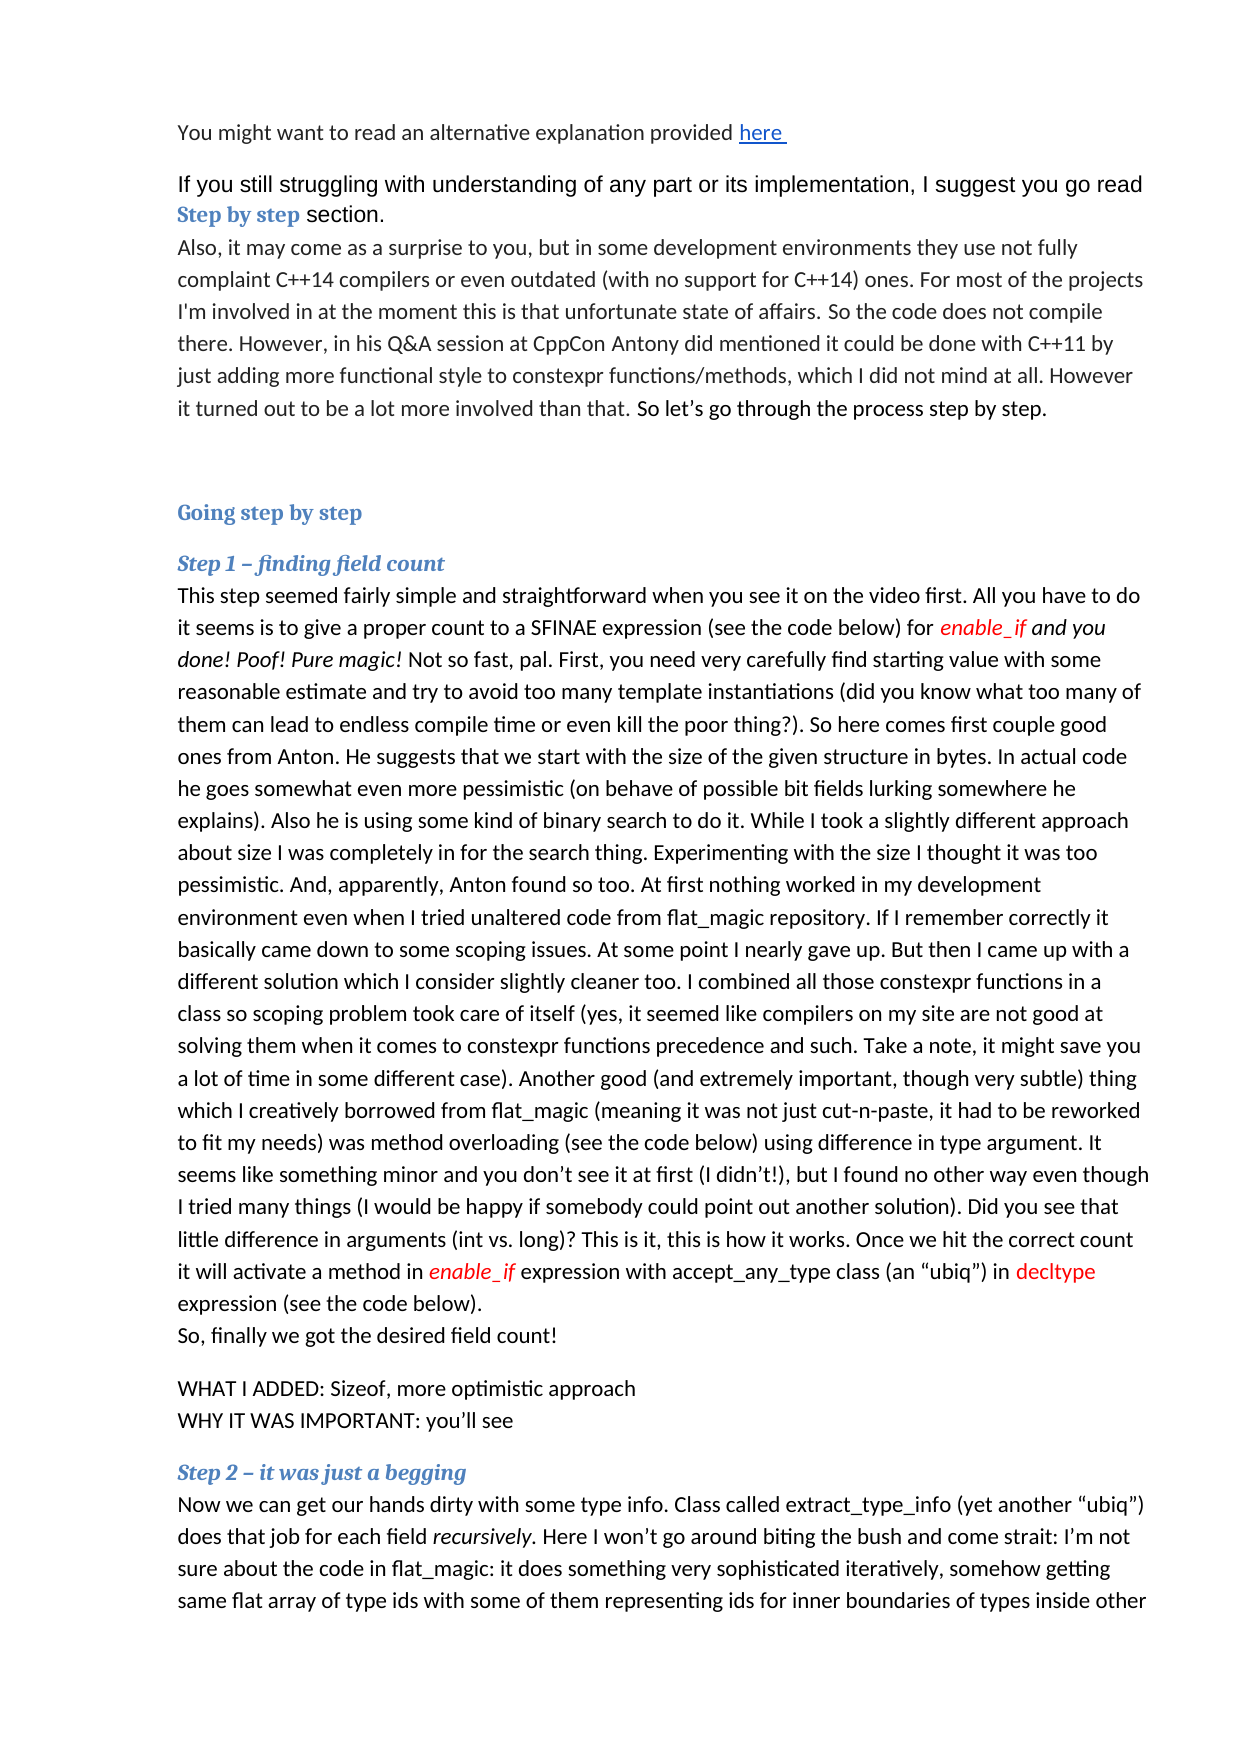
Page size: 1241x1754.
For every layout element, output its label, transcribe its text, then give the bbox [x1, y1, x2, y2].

subtitle Step 2 – it was just a begging [177, 1459, 1152, 1486]
text Now we can get our hands dirty with some type info. Class called extract_type_info (yet another “ubiq”) does that job for each field recursively. Here I won’t go around biting the bush and come strait: I’m not sure about the code in flat_magic: it does something very sophisticated iteratively, somehow getting same flat array of type ids with some of them representing ids for inner boundaries of types inside other [177, 1490, 1152, 1614]
subtitle Step 1 – finding field count [177, 551, 1152, 577]
text This step seemed fairly simple and straightforward when you see it on the video first. All you have to do it seems is to give a proper count to a SFINAE expression (see the code below) for enable_if and you done! Poof! Pure magic! Not so fast, pal. First, you need very carefully find starting value with some reasonable estimate and try to avoid too many template instantiations (did you know what too many of them can lead to endless compile time or even kill the poor thing?). So here comes first couple good ones from Anton. He suggests that we start with the size of the given structure in bytes. In actual code he goes somewhat even more pessimistic (on behave of possible bit fields lurking somewhere he explains). Also he is using some kind of binary search to do it. While I took a slightly different approach about size I was completely in for the search thing. Experimenting with the size I thought it was too pessimistic. And, apparently, Anton found so too. At first nothing worked in my development environment even when I tried unaltered code from flat_magic repository. If I remember correctly it basically came down to some scoping issues. At some point I nearly gave up. But then I came up with a different solution which I consider slightly cleaner too. I combined all those constexpr functions in a class so scoping problem took care of itself (yes, it seemed like compilers on my site are not good at solving them when it comes to constexpr functions precedence and such. Take a note, it might save you a lot of time in some different case). Another good (and extremely important, though very subtle) thing which I creatively borrowed from flat_magic (meaning it was not just cut-n-paste, it had to be reworked to fit my needs) was method overloading (see the code below) using difference in type argument. It seems like something minor and you don’t see it at first (I didn’t!), but I found no other way even though I tried many things (I would be happy if somebody could point out another solution). Did you see that little difference in arguments (int vs. long)? This is it, this is how it works. Once we hit the correct count it will activate a method in enable_if expression with accept_any_type class (an “ubiq”) in decltype expression (see the code below). So, finally we got the desired field count! [177, 581, 1152, 1349]
text WHAT I ADDED: Sizeof, more optimistic approach WHY IT WAS IMPORTANT: you’ll see [177, 1374, 1152, 1434]
text You might want to read an alternative explanation provided here [177, 118, 1152, 146]
subtitle Going step by step [177, 500, 1152, 526]
text If you still struggling with understanding of any part or its implementation, I suggest you go read Step by step section. Also, it may come as a surprise to you, but in some development environments they use not fully complaint C++14 compilers or even outdated (with no support for C++14) ones. For most of the projects I'm involved in at the moment this is that unfortunate state of affairs. So the code does not compile there. However, in his Q&A session at CppCon Antony did mentioned it could be done with C++11 by just adding more functional style to constexpr functions/methods, which I did not mind at all. However it turned out to be a lot more involved than that. So let’s go through the process step by step. [177, 171, 1152, 422]
